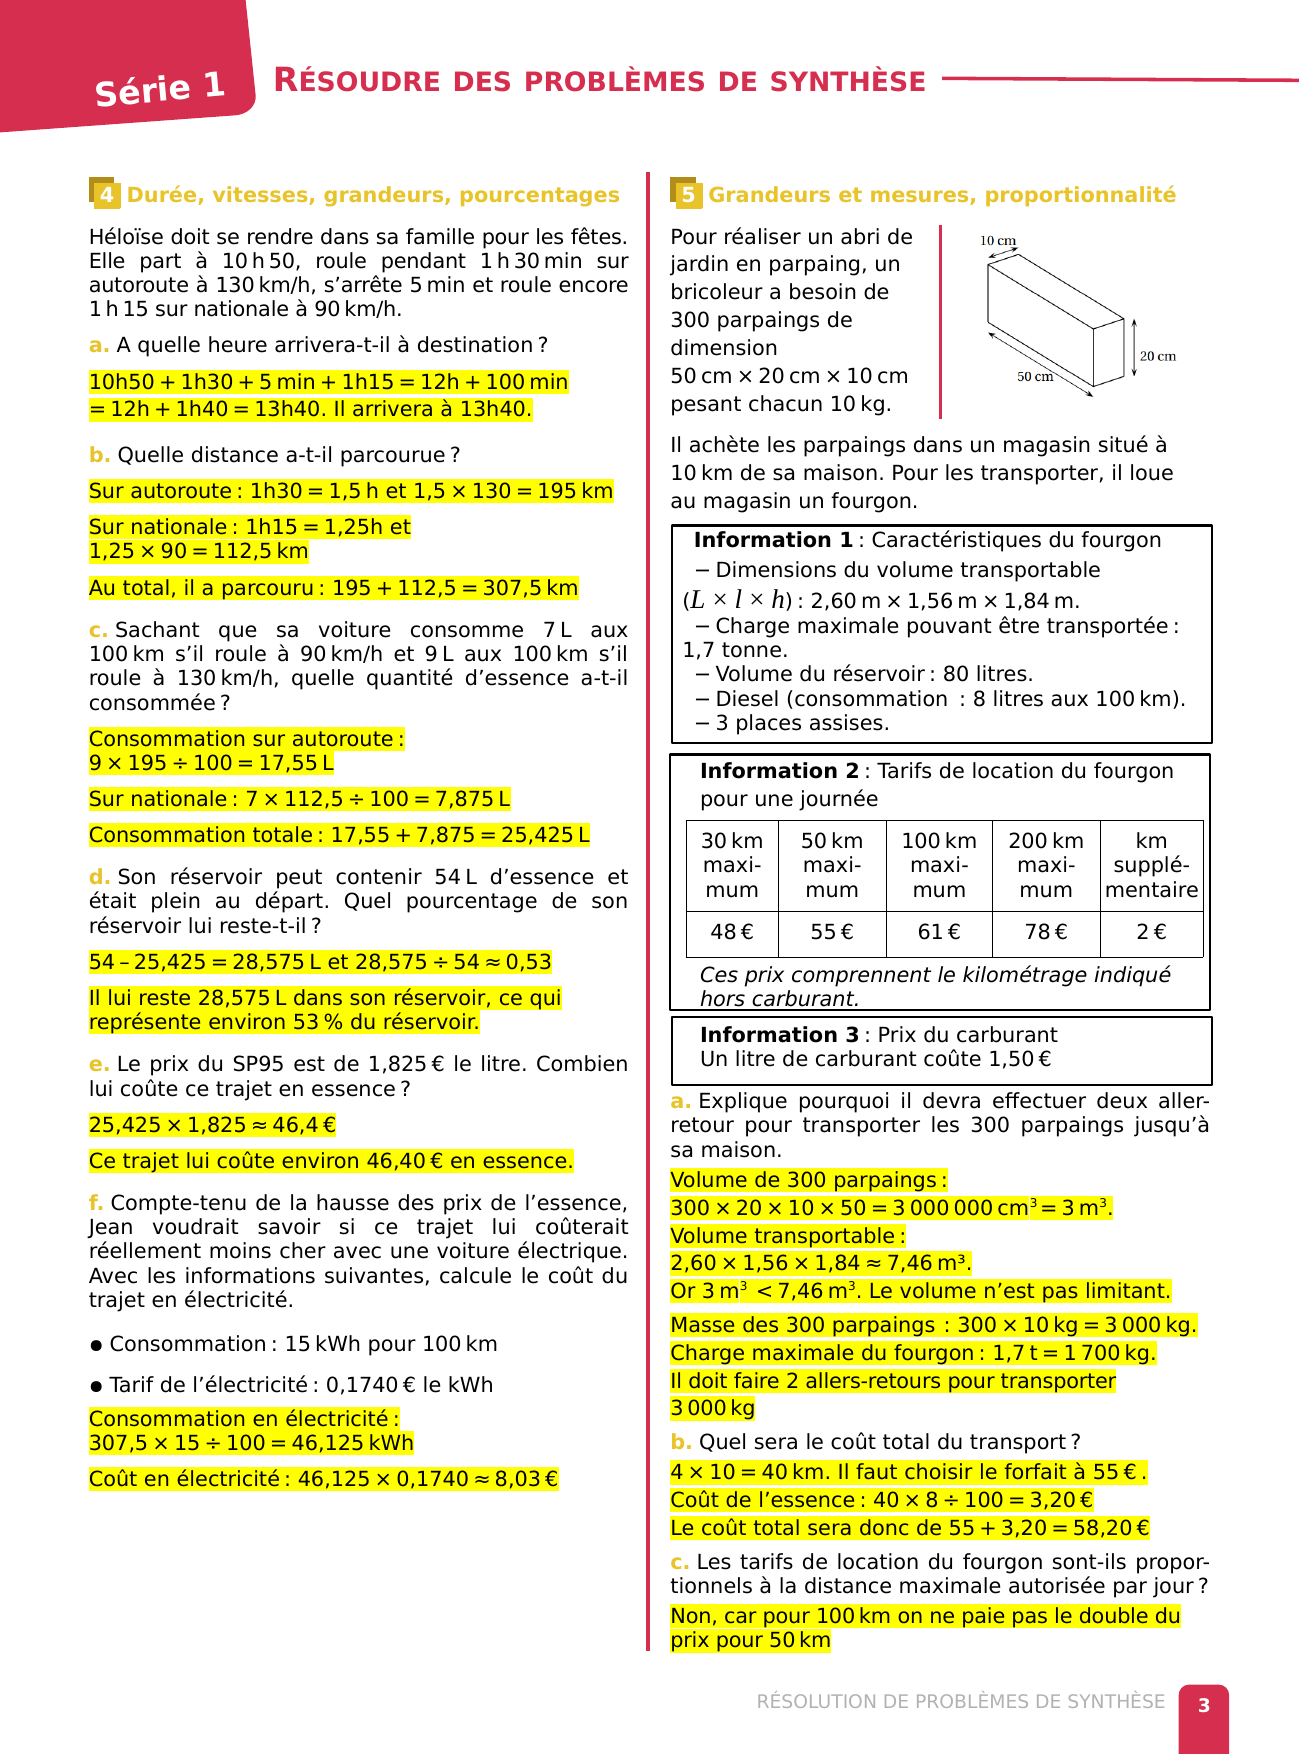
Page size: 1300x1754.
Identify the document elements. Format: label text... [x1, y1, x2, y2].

subtitle Le prix du SP95 est de 1,825 € le litre. Combien lui coûte ce trajet en essence ? [88, 1052, 629, 1101]
subtitle Son réservoir peut contenir 54 L d’essence et était plein au départ. Quel pourcentage de son réservoir lui reste-t-il ? [88, 865, 629, 938]
subtitle − Volume du réservoir : 80 litres. [682, 662, 1211, 687]
subtitle Information 3 : Prix du carburant Un litre de carburant coûte 1,50 € [700, 1023, 1205, 1072]
subtitle Il achète les parpaings dans un magasin situé à 10 km de sa maison. Pour les transporter, il loue au magasin un fourgon. [670, 433, 1205, 513]
table_cell 2 € [1101, 912, 1203, 957]
subtitle − 3 places assises. [682, 711, 1211, 735]
subtitle Tarif de l’électricité : 0,1740 € le kWh [88, 1359, 623, 1401]
text Consommation en électricité : 307,5 × 15 ÷ 100 = 46,125 kWh [400, 1407, 629, 1455]
table_header km supplé­men­taire [1101, 821, 1203, 911]
subtitle Grandeurs et mesures, proportionnalité [696, 177, 1211, 208]
subtitle 10h50 + 1h30 + 5 min + 1h15 = 12h + 100 min = 12h + 1h40 = 13h40. Il arrivera à 13h40. [88, 370, 623, 422]
subtitle Compte-tenu de la hausse des prix de l’essence, Jean voudrait savoir si ce trajet lui coûterait réellement moins cher avec une voiture électrique. Avec les informations suivantes, calcule le coût du trajet en électricité. [88, 1191, 629, 1312]
picture [955, 224, 1191, 257]
subtitle Explique pourquoi il devra effectuer deux aller-retour pour transporter les 300 parpaings jusqu’à sa maison. [670, 1089, 1211, 1162]
subtitle Information 1 : Caractéristiques du fourgon [682, 528, 1211, 553]
subtitle Quelle distance a-t-il parcourue ? [88, 443, 629, 467]
subtitle Durée, vitesses, grandeurs, pourcentages [114, 177, 629, 208]
table_cell 61 € [887, 912, 992, 957]
table_header 200 km maxi­mum [993, 821, 1100, 911]
subtitle − Dimensions du volume transportable (L × l × h) : 2,60 m × 1,56 m × 1,84 m. [682, 558, 1211, 614]
subtitle Coût en électricité : 46,125 × 0,1740 ≈ 8,03 € [559, 1467, 623, 1491]
subtitle Pour réaliser un abri de jardin en parpaing, un bricoleur a besoin de 300 parpaings de dimension 50 cm × 20 cm × 10 cm pesant chacun 10 kg. [670, 225, 920, 416]
subtitle − Diesel (consommation : 8 litres aux 100 km). [682, 687, 1211, 711]
subtitle Consommation : 15 kWh pour 100 km [88, 1318, 623, 1359]
table_header 30 km maxi­mum [687, 821, 778, 911]
subtitle Il lui reste 28,575 L dans son réservoir, ce qui représente environ 53 % du réservoir. [480, 986, 623, 1034]
subtitle Volume de 300 parpaings : 300 × 20 × 10 × 50 = 3 000 000 cm3 = 3 m3. Volume transportable : 2,60 × 1,56 × 1,84 ≈ 7,46 m³. Or 3 m3 < 7,46 m3. Le volume n’est pas limitant. [670, 1168, 1205, 1303]
subtitle A quelle heure arrivera-t-il à destination ? [88, 333, 629, 358]
subtitle Information 2 : Tarifs de location du fourgon pour une journée [700, 759, 1209, 811]
subtitle Sachant que sa voiture consomme 7 L aux 100 km s’il roule à 90 km/h et 9 L aux 100 km s’il roule à 130 km/h, quelle quantité d’essence a-t-il consommée ? [88, 618, 629, 715]
subtitle 4 × 10 = 40 km. Il faut choisir le forfait à 55 € . Coût de l’essence : 40 × 8 ÷ 100 = 3,20 € Le coût total sera donc de 55 + 3,20 = 58,20 € [670, 1460, 1205, 1540]
subtitle 54 – 25,425 = 28,575 L et 28,575 ÷ 54 ≈ 0,53 [552, 950, 623, 974]
subtitle − Charge maximale pouvant être transportée : 1,7 tonne. [682, 614, 1211, 662]
subtitle Consommation sur autoroute : 9 × 195 ÷ 100 = 17,55 L [334, 727, 623, 775]
subtitle Les tarifs de location du fourgon sont-ils propor-tionnels à la distance maximale autorisée par jour ? [670, 1550, 1211, 1598]
table_header 100 km maxi­mum [887, 821, 992, 911]
table_header 50 km maxi­mum [779, 821, 886, 911]
subtitle Sur nationale : 1h15 = 1,25h et 1,25 × 90 = 112,5 km [88, 515, 623, 564]
subtitle Ces prix comprennent le kilométrage indiqué hors carburant. [700, 963, 1205, 1009]
subtitle Au total, il a parcouru : 195 + 112,5 = 307,5 km [579, 576, 623, 600]
table_cell 55 € [779, 912, 886, 957]
subtitle Masse des 300 parpaings : 300 × 10 kg = 3 000 kg. Charge maximale du fourgon : 1,7 t = 1 700 kg. Il doit faire 2 allers-retours pour transporter 3 000 kg [670, 1313, 1205, 1421]
subtitle Quel sera le coût total du transport ? [670, 1430, 1211, 1454]
subtitle Sur nationale : 7 × 112,5 ÷ 100 = 7,875 L [511, 787, 623, 811]
table_cell 78 € [993, 912, 1100, 957]
subtitle Héloïse doit se rendre dans sa famille pour les fêtes. Elle part à 10 h 50, roule pendant 1 h 30 min sur autoroute à 130 km/h, s’arrête 5 min et roule encore 1 h 15 sur nationale à 90 km/h. [88, 225, 629, 322]
subtitle Ce trajet lui coûte environ 46,40 € en essence. [574, 1149, 623, 1173]
subtitle 25,425 × 1,825 ≈ 46,4 € [336, 1113, 623, 1137]
subtitle Non, car pour 100 km on ne paie pas le double du prix pour 50 km [670, 1604, 1205, 1653]
table_cell 48 € [687, 912, 778, 957]
